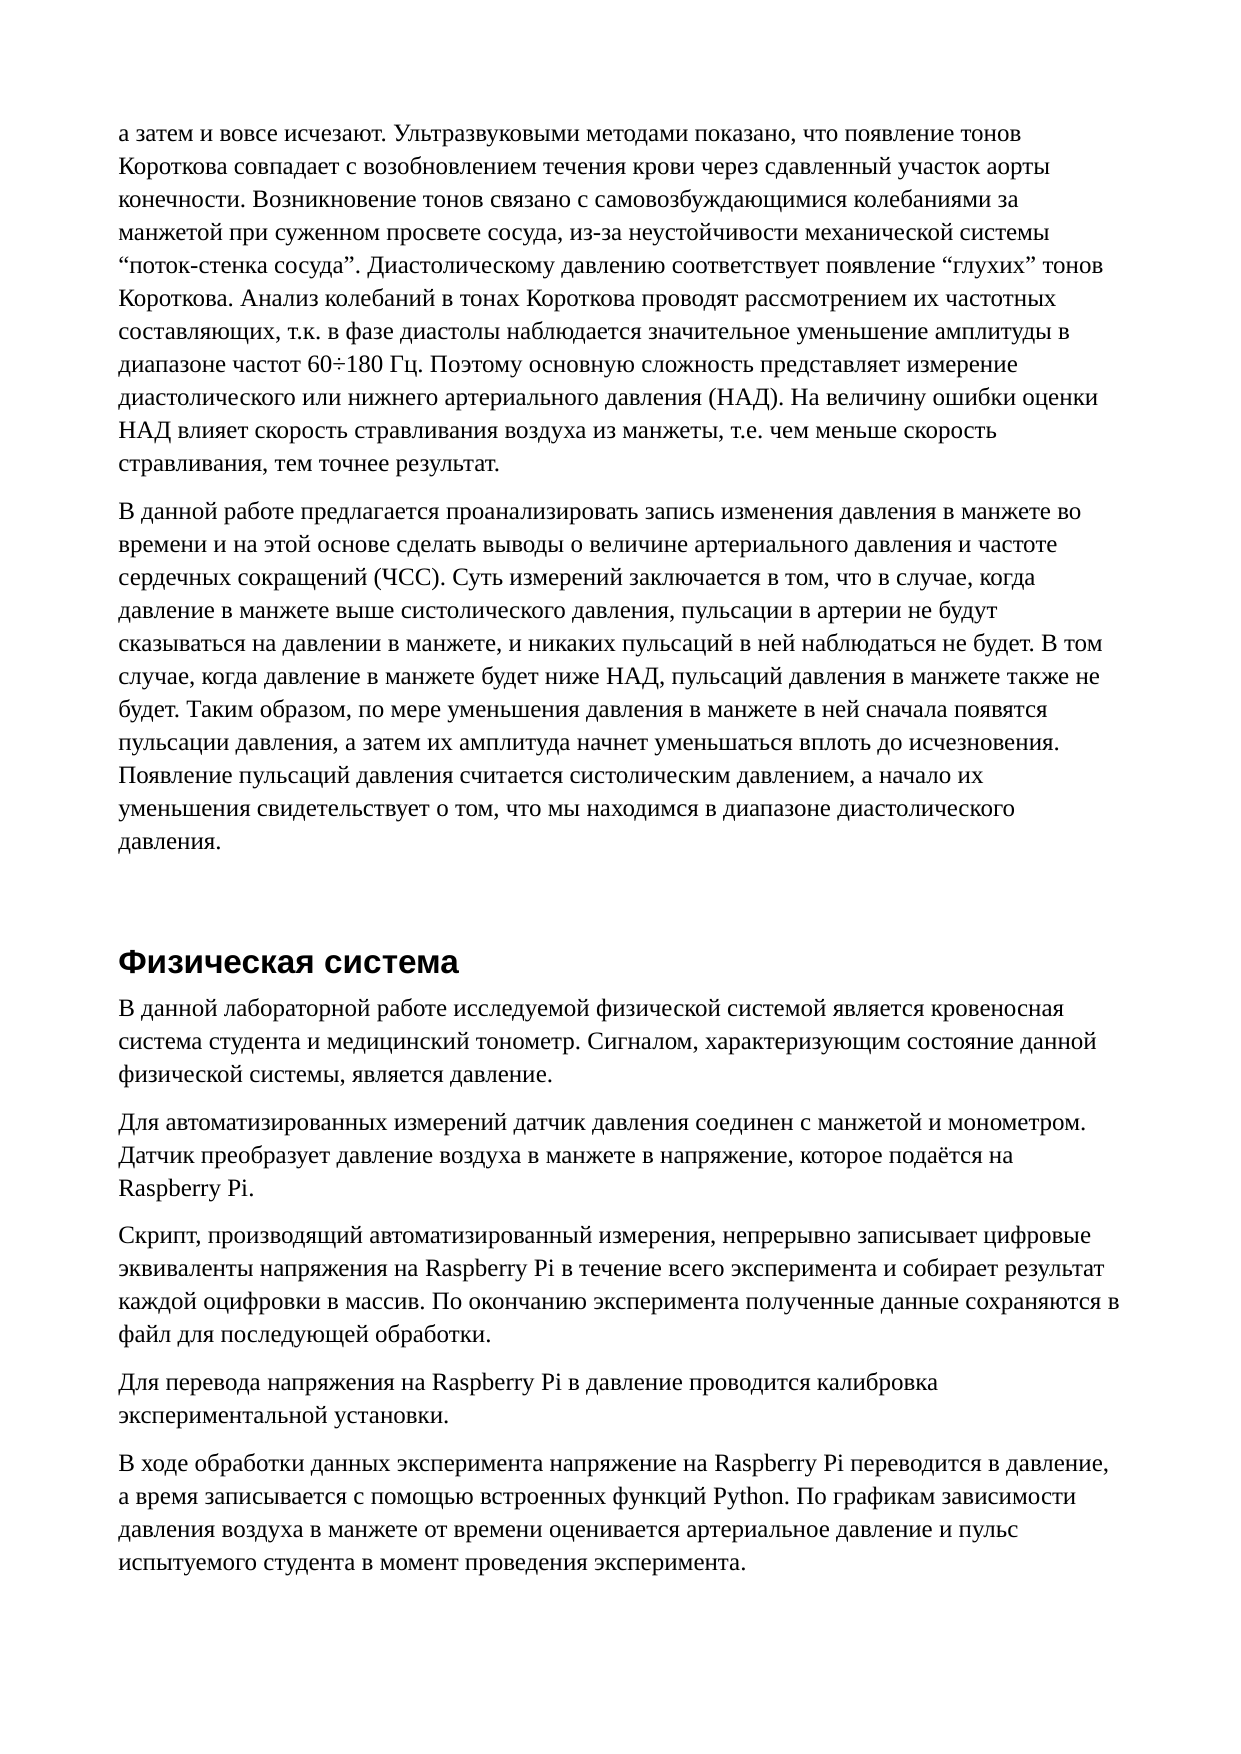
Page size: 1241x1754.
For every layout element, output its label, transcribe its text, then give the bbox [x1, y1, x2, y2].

text Для перевода напряжения на Raspberry Pi в давление проводится калибровка экспериментальной установки. [118, 1367, 1122, 1429]
text а затем и вовсе исчезают. Ультразвуковыми методами показано, что появление тонов Короткова совпадает с возобновлением течения крови через сдавленный участок аорты конечности. Возникновение тонов связано с самовозбуждающимися колебаниями за манжетой при суженном просвете сосуда, из-за неустойчивости механической системы “поток-стенка сосуда”. Диастолическому давлению соответствует появление “глухих” тонов Короткова. Анализ колебаний в тонах Короткова проводят рассмотрением их частотных составляющих, т.к. в фазе диастолы наблюдается значительное уменьшение амплитуды в диапазоне частот 60÷180 Гц. Поэтому основную сложность представляет измерение диастолического или нижнего артериального давления (НАД). На величину ошибки оценки НАД влияет скорость стравливания воздуха из манжеты, т.е. чем меньше скорость стравливания, тем точнее результат. [118, 118, 1122, 477]
text Скрипт, производящий автоматизированный измерения, непрерывно записывает цифровые эквиваленты напряжения на Raspberry Pi в течение всего эксперимента и собирает результат каждой оцифровки в массив. По окончанию эксперимента полученные данные сохраняются в файл для последующей обработки. [118, 1220, 1122, 1348]
text В данной работе предлагается проанализировать запись изменения давления в манжете во времени и на этой основе сделать выводы о величине артериального давления и частоте сердечных сокращений (ЧСС). Суть измерений заключается в том, что в случае, когда давление в манжете выше систолического давления, пульсации в артерии не будут сказываться на давлении в манжете, и никаких пульсаций в ней наблюдаться не будет. В том случае, когда давление в манжете будет ниже НАД, пульсаций давления в манжете также не будет. Таким образом, по мере уменьшения давления в манжете в ней сначала появятся пульсации давления, а затем их амплитуда начнет уменьшаться вплоть до исчезновения. Появление пульсаций давления считается систолическим давлением, а начало их уменьшения свидетельствует о том, что мы находимся в диапазоне диастолического давления. [118, 496, 1122, 855]
subtitle Физическая система [118, 942, 1122, 981]
text В ходе обработки данных эксперимента напряжение на Raspberry Pi переводится в давление, а время записывается с помощью встроенных функций Python. По графикам зависимости давления воздуха в манжете от времени оценивается артериальное давление и пульс испытуемого студента в момент проведения эксперимента. [118, 1448, 1122, 1576]
text В данной лабораторной работе исследуемой физической системой является кровеносная система студента и медицинский тонометр. Сигналом, характеризующим состояние данной физической системы, является давление. [118, 993, 1122, 1088]
text Для автоматизированных измерений датчик давления соединен с манжетой и монометром. Датчик преобразует давление воздуха в манжете в напряжение, которое подаётся на Raspberry Pi. [118, 1107, 1122, 1202]
